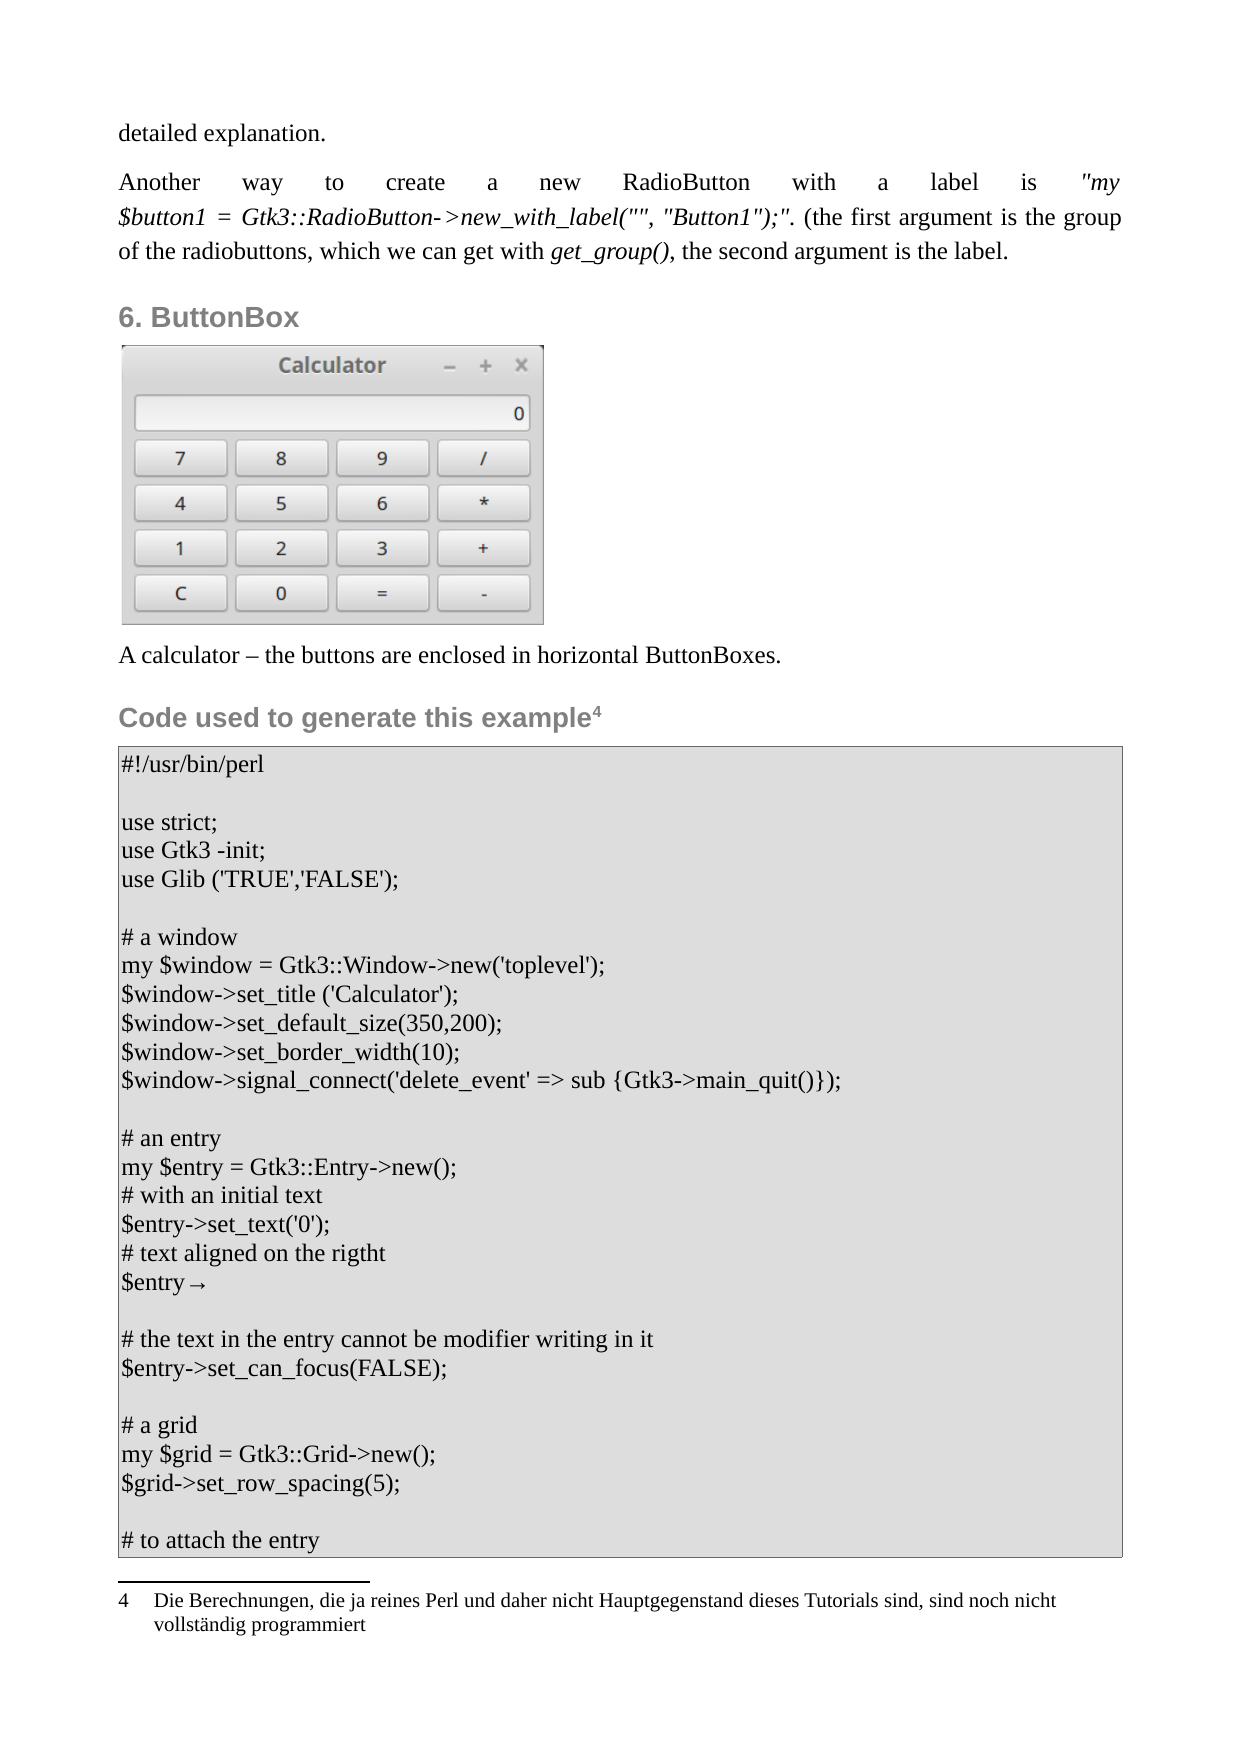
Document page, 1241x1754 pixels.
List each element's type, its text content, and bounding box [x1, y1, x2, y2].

text Die Berechnungen, die ja reines Perl und daher nicht Hauptgegenstand dieses Tutorials sind, sind noch nicht vollständig programmiert [118, 1588, 1122, 1636]
text $window->set_title ('Calculator'); [119, 976, 1122, 1005]
text $entry->set_can_focus(FALSE); [119, 1350, 1122, 1379]
text $window->set_default_size(350,200); [119, 1005, 1122, 1034]
subtitle 6. ButtonBox [118, 300, 1122, 333]
subtitle Code used to generate this example [118, 702, 1122, 734]
text $grid->set_row_spacing(5); [119, 1465, 1122, 1494]
text # text aligned on the rigtht [119, 1235, 1122, 1264]
text #!/usr/bin/perl [119, 747, 1122, 775]
text my $grid = Gtk3::Grid->new(); [119, 1436, 1122, 1465]
text use Gtk3 -init; [119, 832, 1122, 861]
text A calculator – the buttons are enclosed in horizontal ButtonBoxes. [118, 640, 1122, 669]
text $entry->set_text('0'); [119, 1206, 1122, 1235]
text $window->signal_connect('delete_event' => sub {Gtk3->main_quit()}); [119, 1062, 1122, 1091]
text my $window = Gtk3::Window->new('toplevel'); [119, 947, 1122, 976]
text my $entry = Gtk3::Entry->new(); [119, 1149, 1122, 1177]
text use Glib ('TRUE','FALSE'); [119, 861, 1122, 890]
text use strict; [119, 804, 1122, 832]
text # with an initial text [119, 1177, 1122, 1206]
text # the text in the entry cannot be modifier writing in it [119, 1321, 1122, 1350]
text # a grid [119, 1407, 1122, 1436]
text Another way to create a new RadioButton with a label is "my $button1 = Gtk3::RadioButton‑>new_with_label("", "Button1");". (the first argument is the group of the radiobuttons, which we can get with get_group(), the second argument is the label. [118, 167, 1122, 265]
text detailed explanation. [118, 118, 1122, 147]
text $window->set_border_width(10); [119, 1034, 1122, 1062]
text $entry→ [119, 1264, 1122, 1292]
text # an entry [119, 1120, 1122, 1149]
text # a window [119, 919, 1122, 947]
text # to attach the entry [119, 1522, 1122, 1557]
picture [121, 345, 544, 625]
